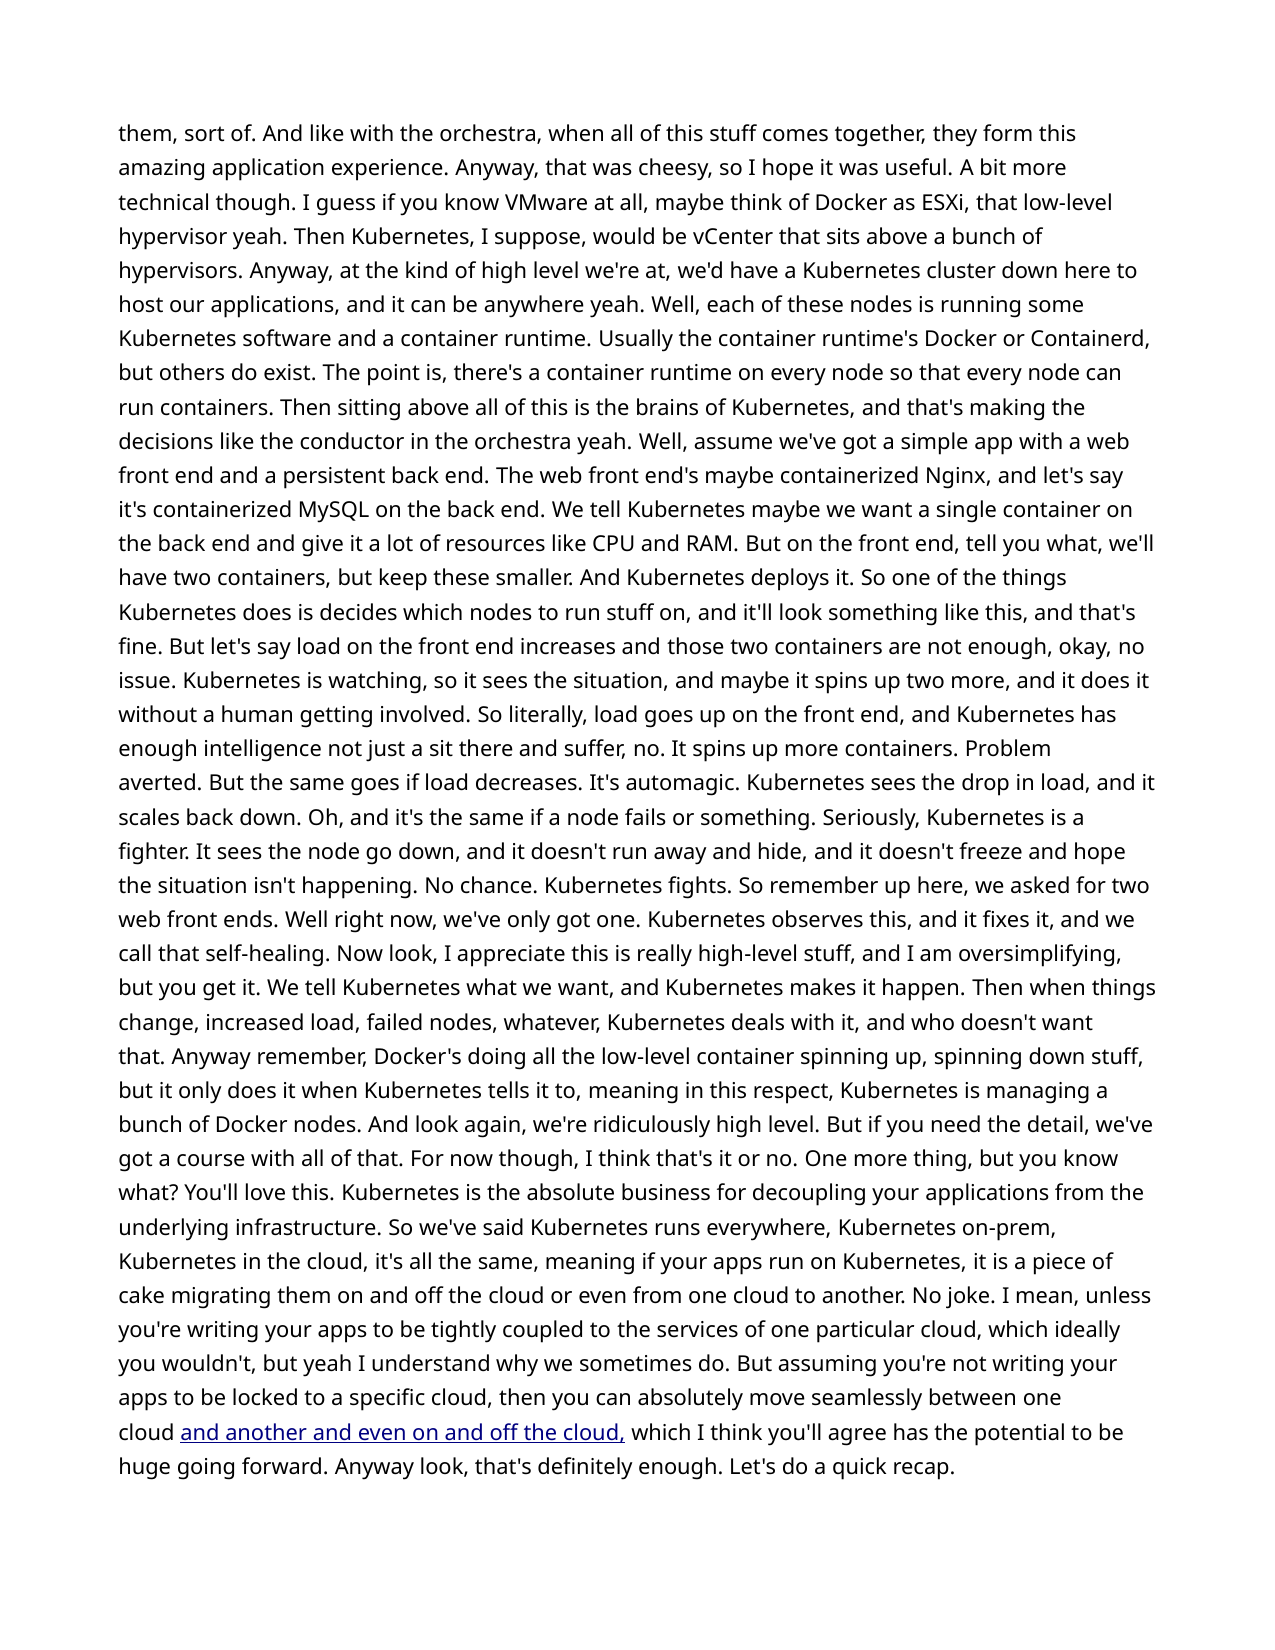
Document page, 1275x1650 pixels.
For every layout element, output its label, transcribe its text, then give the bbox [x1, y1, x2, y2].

text them, sort of. And like with the orchestra, when all of this stuff comes together, they form this amazing application experience. Anyway, that was cheesy, so I hope it was useful. A bit more technical though. I guess if you know VMware at all, maybe think of Docker as ESXi, that low‑level hypervisor yeah. Then Kubernetes, I suppose, would be vCenter that sits above a bunch of hypervisors. Anyway, at the kind of high level we're at, we'd have a Kubernetes cluster down here to host our applications, and it can be anywhere yeah. Well, each of these nodes is running some Kubernetes software and a container runtime. Usually the container runtime's Docker or Containerd, but others do exist. The point is, there's a container runtime on every node so that every node can run containers. Then sitting above all of this is the brains of Kubernetes, and that's making the decisions like the conductor in the orchestra yeah. Well, assume we've got a simple app with a web front end and a persistent back end. The web front end's maybe containerized Nginx, and let's say it's containerized MySQL on the back end. We tell Kubernetes maybe we want a single container on the back end and give it a lot of resources like CPU and RAM. But on the front end, tell you what, we'll have two containers, but keep these smaller. And Kubernetes deploys it. So one of the things Kubernetes does is decides which nodes to run stuff on, and it'll look something like this, and that's fine. But let's say load on the front end increases and those two containers are not enough, okay, no issue. Kubernetes is watching, so it sees the situation, and maybe it spins up two more, and it does it without a human getting involved. So literally, load goes up on the front end, and Kubernetes has enough intelligence not just a sit there and suffer, no. It spins up more containers. Problem averted. But the same goes if load decreases. It's automagic. Kubernetes sees the drop in load, and it scales back down. Oh, and it's the same if a node fails or something. Seriously, Kubernetes is a fighter. It sees the node go down, and it doesn't run away and hide, and it doesn't freeze and hope the situation isn't happening. No chance. Kubernetes fights. So remember up here, we asked for two web front ends. Well right now, we've only got one. Kubernetes observes this, and it fixes it, and we call that self‑healing. Now look, I appreciate this is really high‑level stuff, and I am oversimplifying, but you get it. We tell Kubernetes what we want, and Kubernetes makes it happen. Then when things change, increased load, failed nodes, whatever, Kubernetes deals with it, and who doesn't want that. Anyway remember, Docker's doing all the low‑level container spinning up, spinning down stuff, but it only does it when Kubernetes tells it to, meaning in this respect, Kubernetes is managing a bunch of Docker nodes. And look again, we're ridiculously high level. But if you need the detail, we've got a course with all of that. For now though, I think that's it or no. One more thing, but you know what? You'll love this. Kubernetes is the absolute business for decoupling your applications from the underlying infrastructure. So we've said Kubernetes runs everywhere, Kubernetes on‑prem, Kubernetes in the cloud, it's all the same, meaning if your apps run on Kubernetes, it is a piece of cake migrating them on and off the cloud or even from one cloud to another. No joke. I mean, unless you're writing your apps to be tightly coupled to the services of one particular cloud, which ideally you wouldn't, but yeah I understand why we sometimes do. But assuming you're not writing your apps to be locked to a specific cloud, then you can absolutely move seamlessly between one cloud and another and even on and off the cloud, which I think you'll agree has the potential to be huge going forward. Anyway look, that's definitely enough. Let's do a quick recap. [118, 118, 1157, 1480]
